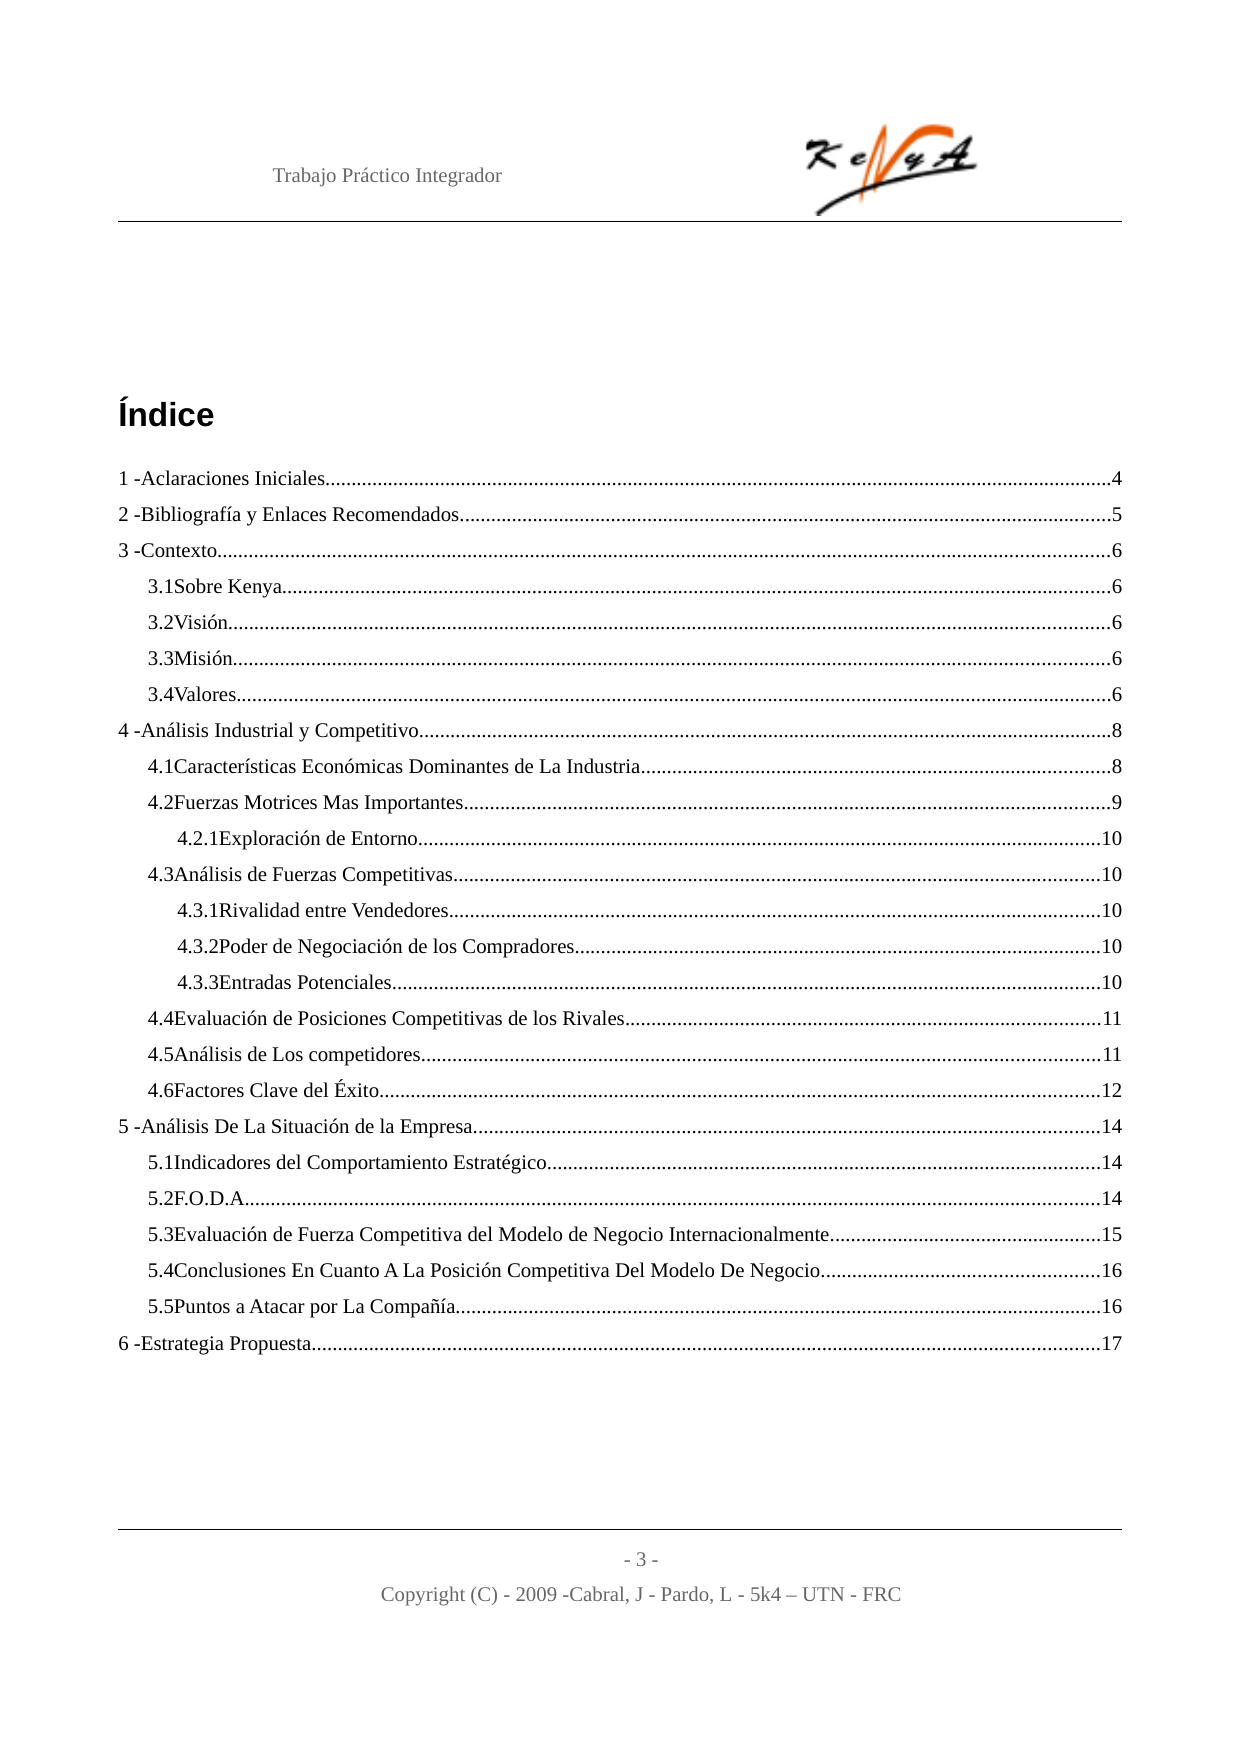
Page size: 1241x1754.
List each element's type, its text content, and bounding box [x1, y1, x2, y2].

text 5.3Evaluación de Fuerza Competitiva del Modelo de Negocio Internacionalmente. 15 [148, 1222, 1122, 1246]
text 5.5Puntos a Atacar por La Compañía 16 [148, 1294, 1122, 1318]
text 3.4Valores 6 [148, 682, 1122, 706]
text 4.1Características Económicas Dominantes de La Industria 8 [148, 754, 1122, 778]
text 4.3.2Poder de Negociación de los Compradores 10 [177, 934, 1122, 958]
text 3 -Contexto. 6 [118, 537, 1122, 562]
text 2 -Bibliografía y Enlaces Recomendados. 5 [118, 501, 1122, 526]
text 4.3.1Rivalidad entre Vendedores 10 [177, 898, 1122, 922]
text 5.1Indicadores del Comportamiento Estratégico. 14 [148, 1150, 1122, 1174]
text 4.3.3Entradas Potenciales 10 [177, 970, 1122, 994]
text 4.4Evaluación de Posiciones Competitivas de los Rivales 11 [148, 1006, 1122, 1030]
text 3.1Sobre Kenya 6 [148, 573, 1122, 598]
text 4.2Fuerzas Motrices Mas Importantes 9 [148, 790, 1122, 814]
text 1 -Aclaraciones Iniciales. 4 [118, 465, 1122, 489]
text 5.4Conclusiones En Cuanto A La Posición Competitiva Del Modelo De Negocio. 16 [148, 1258, 1122, 1282]
text 4.3Análisis de Fuerzas Competitivas 10 [148, 862, 1122, 886]
picture [805, 123, 979, 216]
subtitle Índice [118, 395, 1122, 434]
text 6 -Estrategia Propuesta 17 [118, 1330, 1122, 1354]
text 3.3Misión 6 [148, 646, 1122, 670]
text 3.2Visión 6 [148, 609, 1122, 634]
text 5.2F.O.D.A. 14 [148, 1186, 1122, 1210]
text 4.5Análisis de Los competidores 11 [148, 1042, 1122, 1066]
text 4 -Análisis Industrial y Competitivo 8 [118, 718, 1122, 742]
text 4.6Factores Clave del Éxito 12 [148, 1078, 1122, 1102]
text 5 -Análisis De La Situación de la Empresa. 14 [118, 1114, 1122, 1138]
text 4.2.1Exploración de Entorno 10 [177, 826, 1122, 850]
